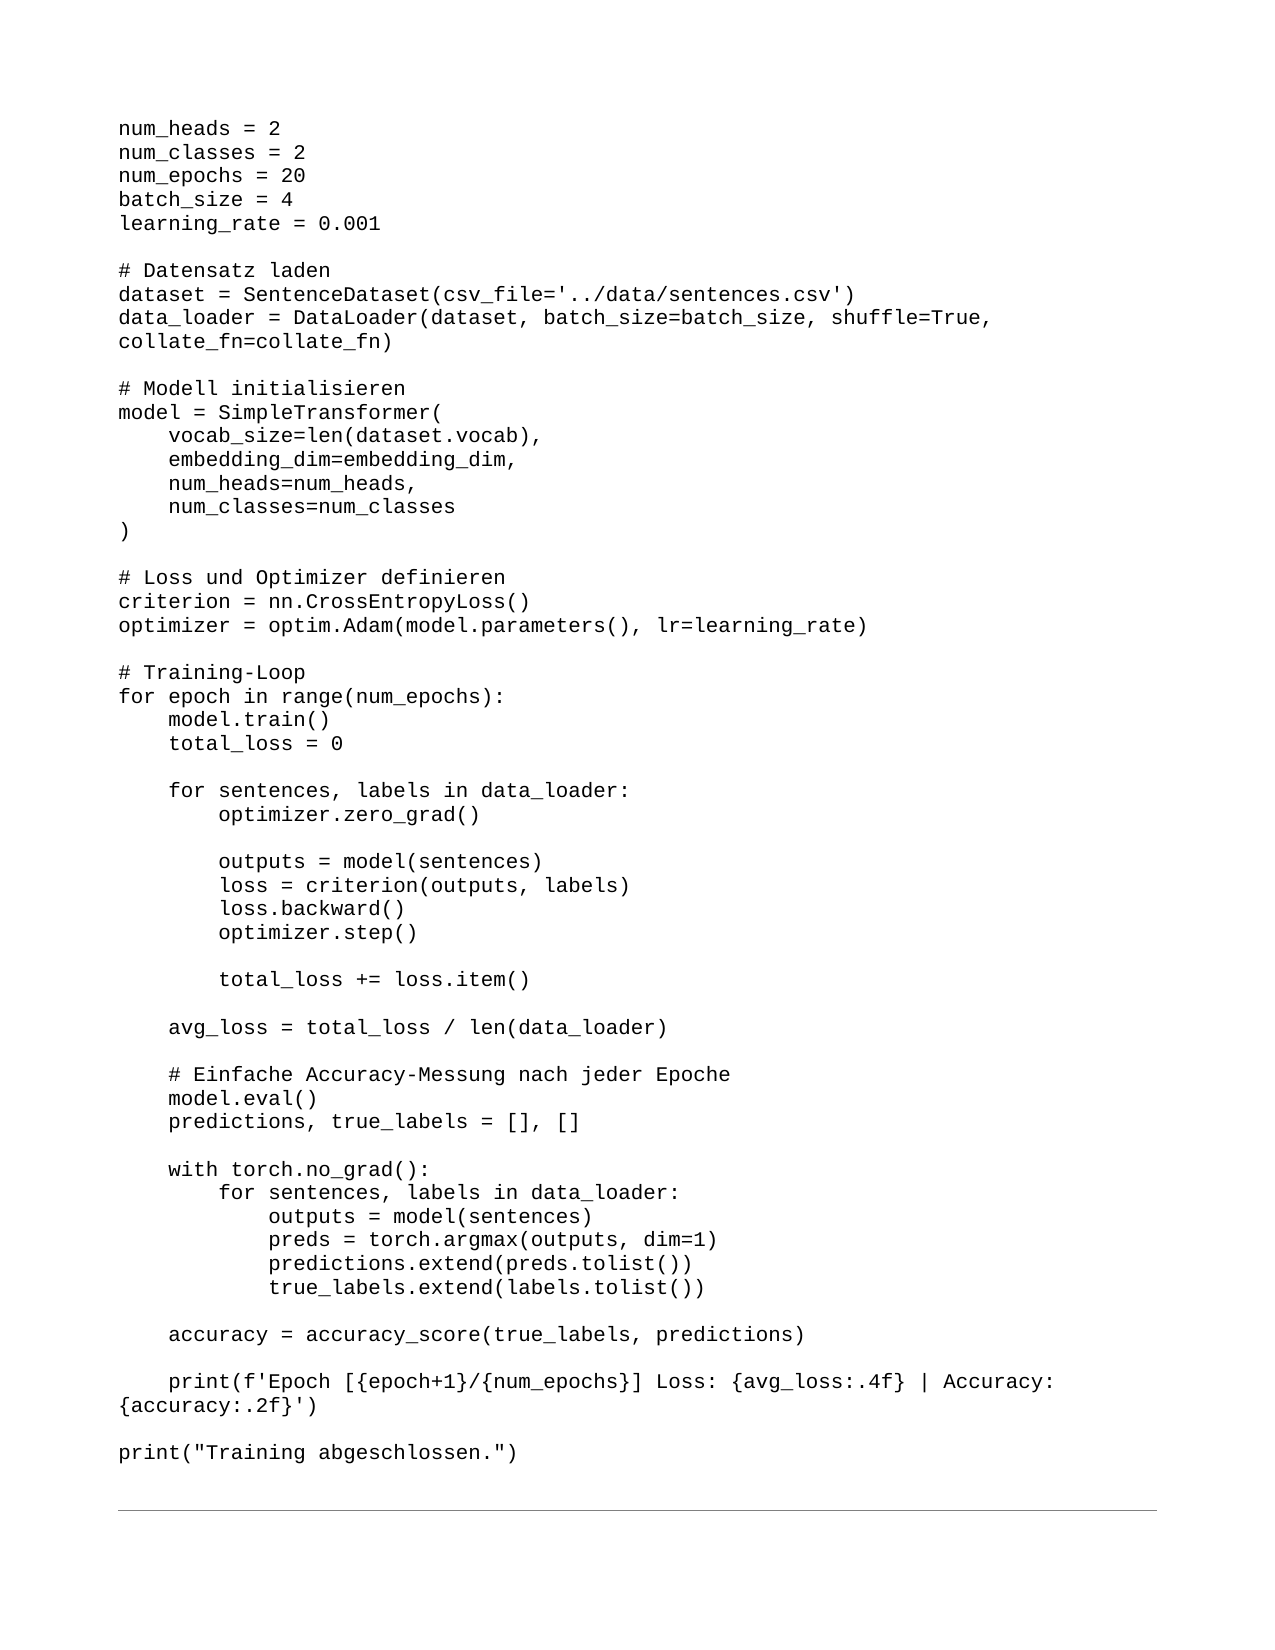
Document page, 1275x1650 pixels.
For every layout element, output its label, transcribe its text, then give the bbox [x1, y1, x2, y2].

text preds = torch.argmax(outputs, dim=1) [118, 1229, 1157, 1253]
text ) [118, 520, 1157, 544]
text model = SimpleTransformer( [118, 402, 1157, 426]
text outputs = model(sentences) [118, 1206, 1157, 1229]
text model.eval() [118, 1088, 1157, 1111]
text # Loss und Optimizer definieren [118, 567, 1157, 591]
text outputs = model(sentences) [118, 851, 1157, 875]
text avg_loss = total_loss / len(data_loader) [118, 1017, 1157, 1040]
text vocab_size=len(dataset.vocab), [118, 426, 1157, 449]
text optimizer = optim.Adam(model.parameters(), lr=learning_rate) [118, 615, 1157, 638]
text loss = criterion(outputs, labels) [118, 875, 1157, 898]
text # Modell initialisieren [118, 378, 1157, 402]
text num_epochs = 20 [118, 165, 1157, 189]
text total_loss = 0 [118, 733, 1157, 757]
text optimizer.step() [118, 922, 1157, 946]
text model.train() [118, 709, 1157, 733]
text # Datensatz laden [118, 260, 1157, 284]
text for epoch in range(num_epochs): [118, 686, 1157, 709]
text embedding_dim=embedding_dim, [118, 449, 1157, 473]
text predictions.extend(preds.tolist()) [118, 1253, 1157, 1277]
text loss.backward() [118, 898, 1157, 922]
text num_heads=num_heads, [118, 473, 1157, 496]
text # Einfache Accuracy-Messung nach jeder Epoche [118, 1064, 1157, 1088]
text with torch.no_grad(): [118, 1158, 1157, 1182]
text dataset = SentenceDataset(csv_file='../data/sentences.csv') [118, 284, 1157, 307]
text num_classes = 2 [118, 142, 1157, 165]
text for sentences, labels in data_loader: [118, 780, 1157, 804]
text data_loader = DataLoader(dataset, batch_size=batch_size, shuffle=True, collate_fn=collate_fn) [118, 307, 1157, 354]
text # Training-Loop [118, 662, 1157, 686]
text num_classes=num_classes [118, 496, 1157, 520]
text for sentences, labels in data_loader: [118, 1182, 1157, 1206]
text predictions, true_labels = [], [] [118, 1111, 1157, 1135]
text batch_size = 4 [118, 189, 1157, 213]
text optimizer.zero_grad() [118, 804, 1157, 827]
text true_labels.extend(labels.tolist()) [118, 1277, 1157, 1300]
text print("Training abgeschlossen.") [118, 1442, 1157, 1466]
text criterion = nn.CrossEntropyLoss() [118, 591, 1157, 615]
text num_heads = 2 [118, 118, 1157, 142]
text accuracy = accuracy_score(true_labels, predictions) [118, 1324, 1157, 1348]
text total_loss += loss.item() [118, 969, 1157, 993]
text print(f'Epoch [{epoch+1}/{num_epochs}] Loss: {avg_loss:.4f} | Accuracy: {accuracy:.2f}') [118, 1371, 1157, 1419]
text learning_rate = 0.001 [118, 213, 1157, 236]
